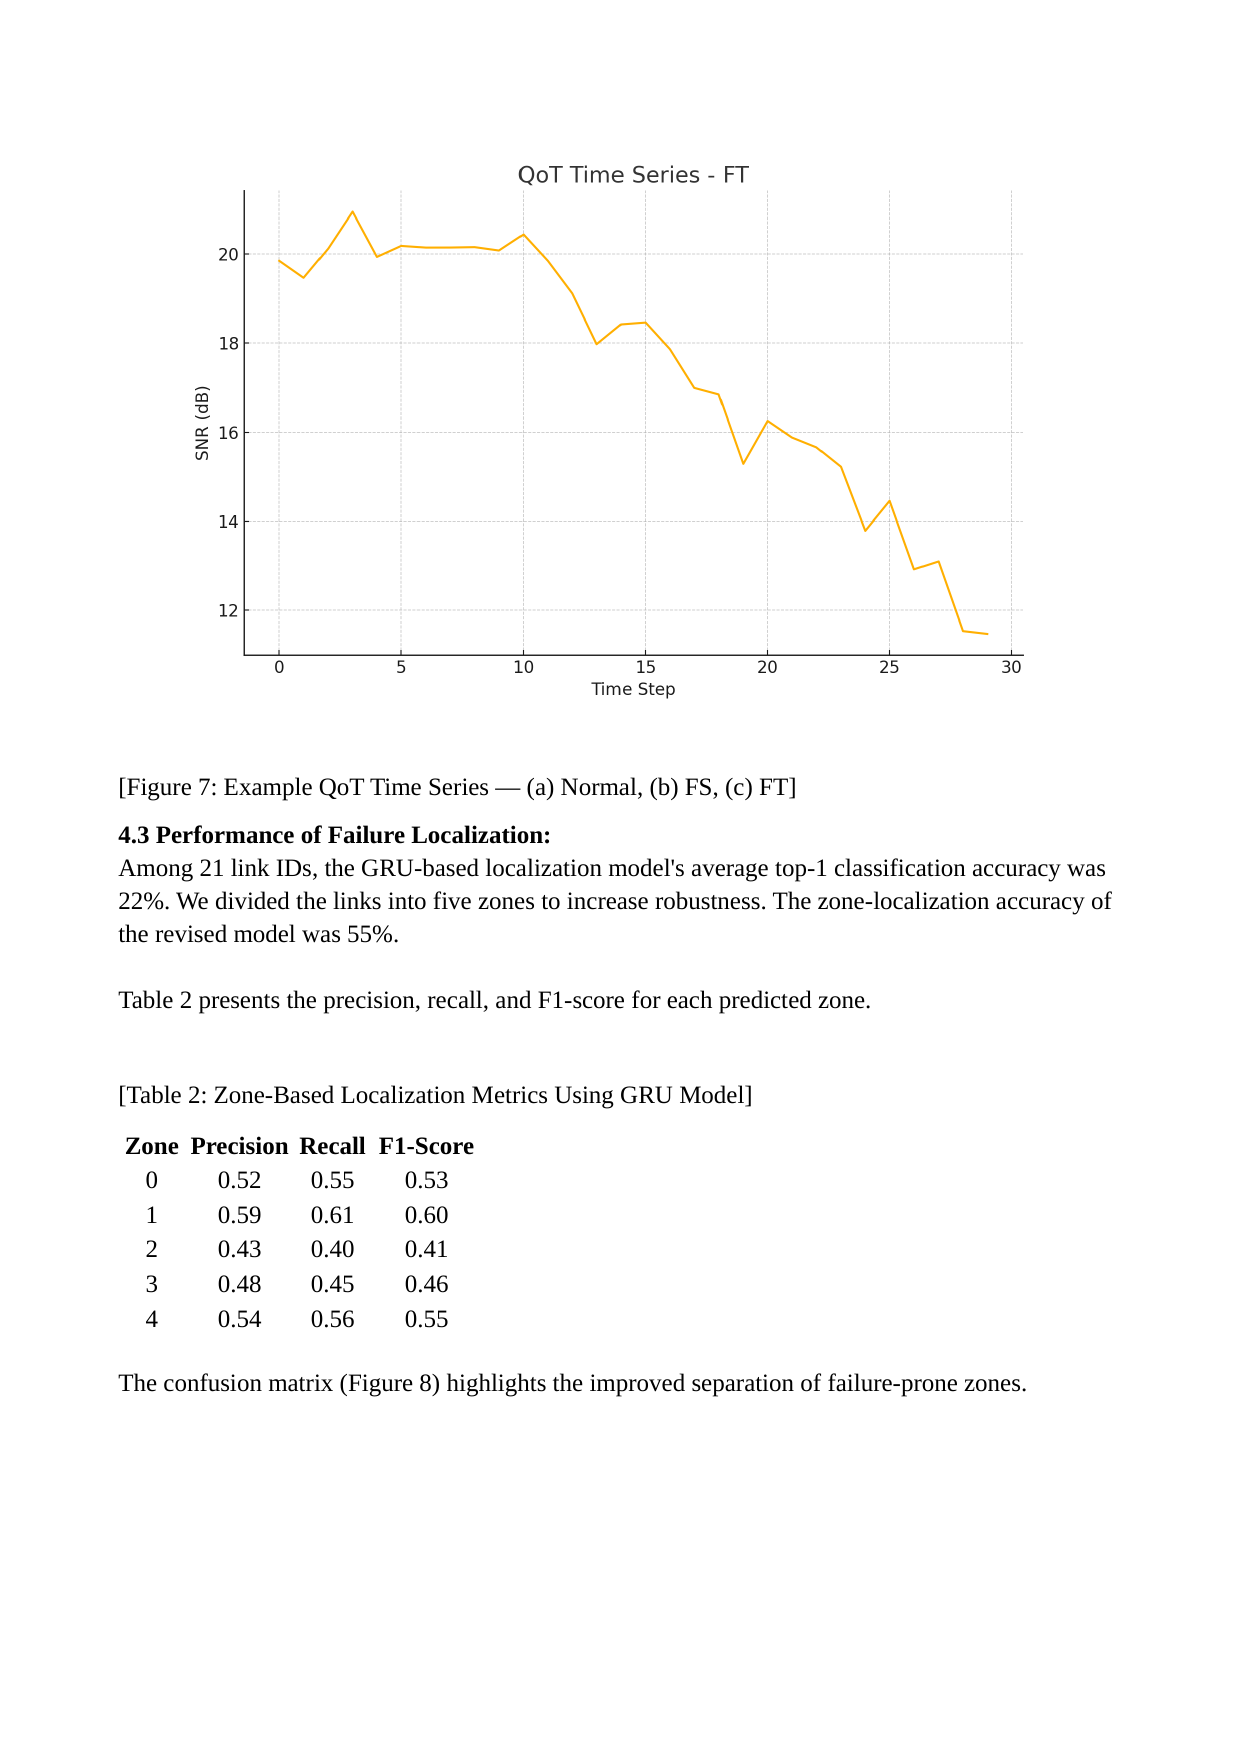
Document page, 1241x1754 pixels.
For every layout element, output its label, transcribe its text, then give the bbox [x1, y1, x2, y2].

table_cell 0.60 [371, 1197, 482, 1232]
table_cell 0.61 [294, 1197, 371, 1232]
table_cell 0.53 [371, 1163, 482, 1197]
table_header Recall [294, 1128, 371, 1162]
table_cell 0.59 [185, 1197, 294, 1232]
table_cell 0.43 [185, 1232, 294, 1266]
text The confusion matrix (Figure 8) highlights the improved separation of failure-prone zones. [118, 1335, 1122, 1397]
text 4.3 Performance of Failure Localization: Among 21 link IDs, the GRU-based localization model's average top-1 classification accuracy was 22%. We divided the links into five zones to increase robustness. The zone-localization accuracy of the revised model was 55%. Table 2 presents the precision, recall, and F1-score for each predicted zone. [118, 820, 1122, 1014]
table_cell 0.55 [294, 1163, 371, 1197]
table_cell 0.48 [185, 1266, 294, 1301]
table_cell 0.55 [371, 1301, 482, 1335]
table_cell 0.41 [371, 1232, 482, 1266]
table_cell 2 [118, 1232, 185, 1266]
table_header Precision [185, 1128, 294, 1162]
table_cell 0.46 [371, 1266, 482, 1301]
table_cell 0.54 [185, 1301, 294, 1335]
text [Figure 7: Example QoT Time Series — (a) Normal, (b) FS, (c) FT] [118, 772, 1122, 801]
table_cell 4 [118, 1301, 185, 1335]
table_header F1-Score [371, 1128, 482, 1162]
table_cell 0.56 [294, 1301, 371, 1335]
table_header Zone [118, 1128, 185, 1162]
table_cell 0 [118, 1163, 185, 1197]
picture [118, 118, 1123, 721]
table_cell 3 [118, 1266, 185, 1301]
table_cell 1 [118, 1197, 185, 1232]
table_cell 0.52 [185, 1163, 294, 1197]
text [Table 2: Zone-Based Localization Metrics Using GRU Model] [118, 1080, 1122, 1109]
table_cell 0.40 [294, 1232, 371, 1266]
table_cell 0.45 [294, 1266, 371, 1301]
